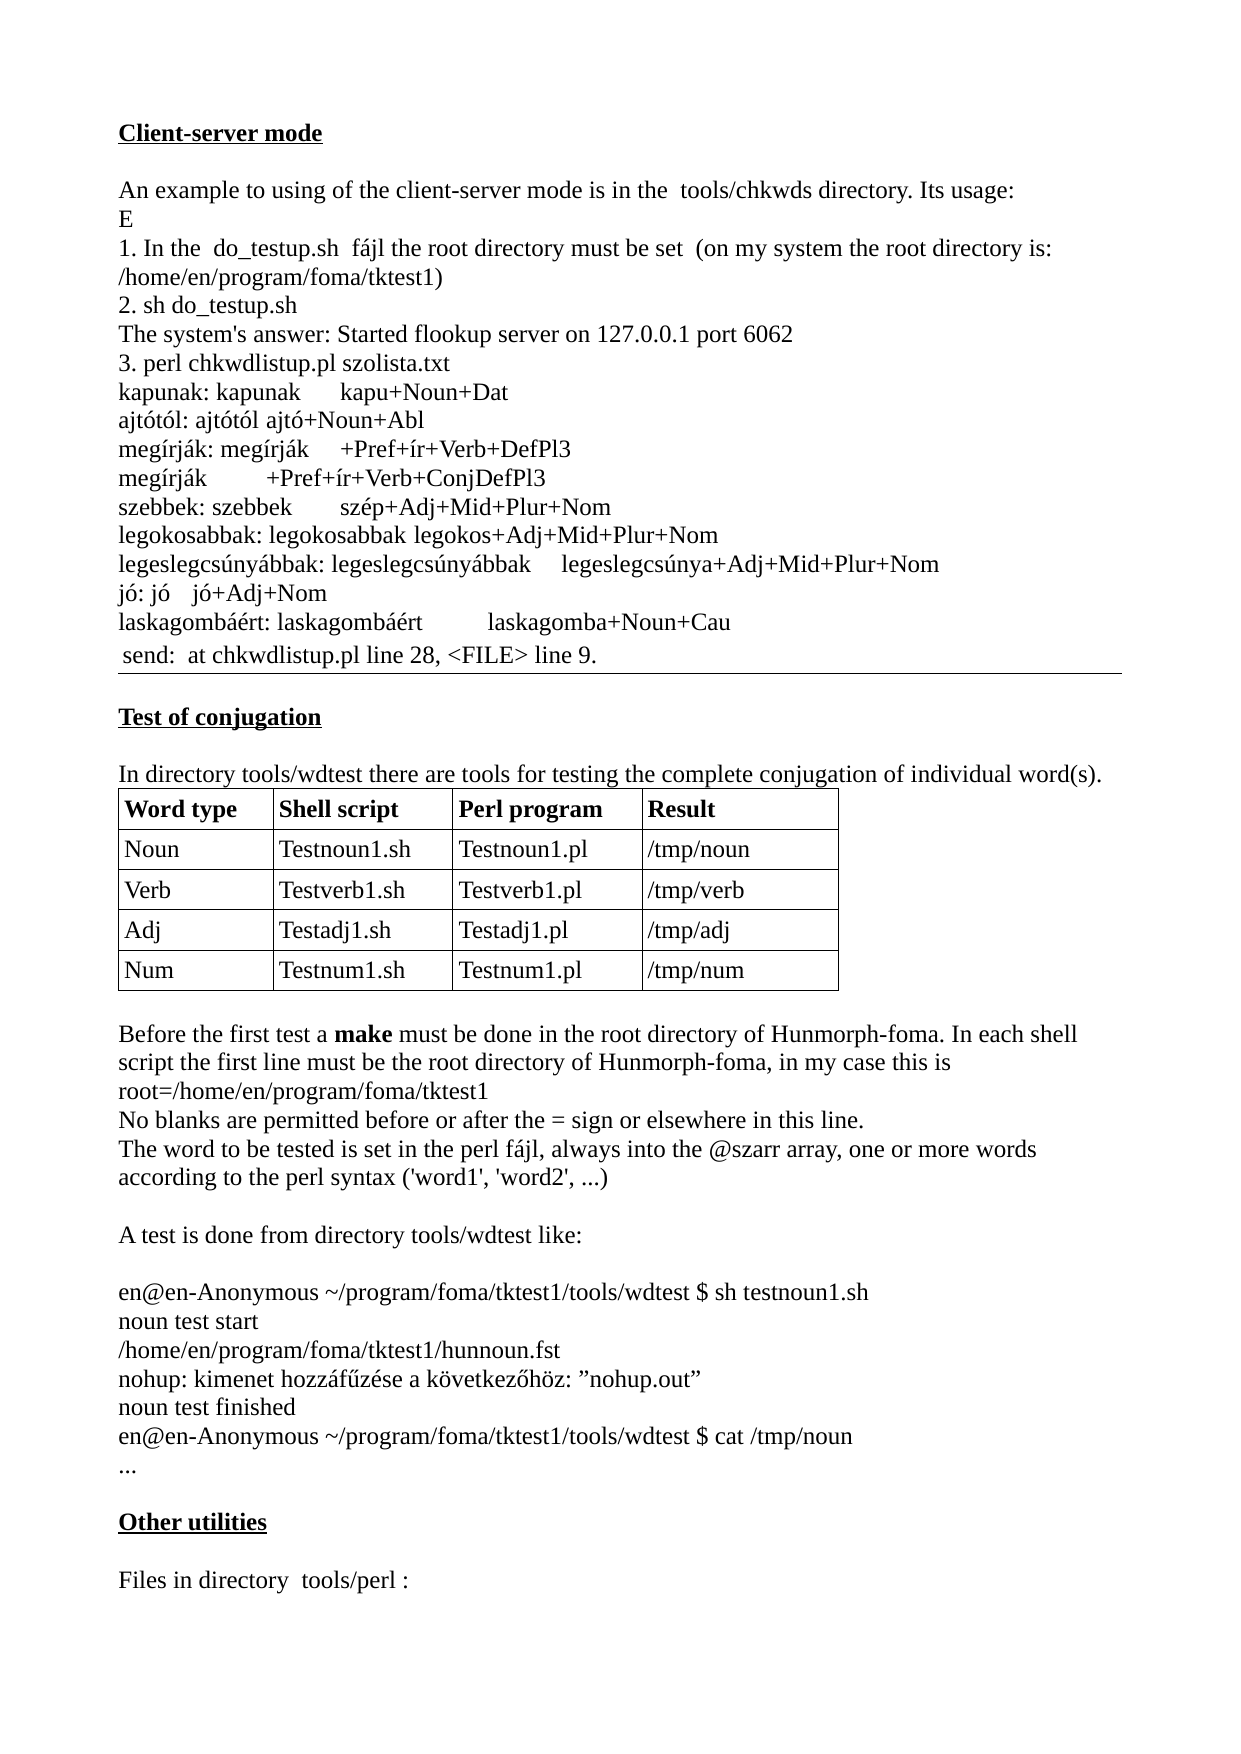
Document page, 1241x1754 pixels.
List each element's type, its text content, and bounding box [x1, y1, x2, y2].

table_cell /tmp/adj [643, 910, 838, 949]
subtitle send: at chkwdlistup.pl line 28, <FILE> line 9. [118, 636, 1122, 673]
table_cell Verb [119, 870, 273, 909]
table_cell Testnum1.pl [453, 951, 642, 990]
subtitle The word to be tested is set in the perl fájl, always into the @szarr array, one or more words according to the perl syntax ('word1', 'word2', ...) [118, 1134, 1122, 1191]
subtitle en@en-Anonymous ~/program/foma/tktest1/tools/wdtest $ sh testnoun1.sh [118, 1277, 1122, 1306]
table_cell /tmp/num [643, 951, 838, 990]
table_header Word type [119, 789, 273, 828]
subtitle A test is done from directory tools/wdtest like: [118, 1220, 1122, 1249]
subtitle jó: jó jó+Adj+Nom [118, 578, 1122, 607]
table_cell Testnum1.sh [274, 951, 452, 990]
subtitle Test of conjugation [118, 702, 1122, 731]
subtitle noun test start [118, 1306, 1122, 1335]
table_header Result [643, 789, 838, 828]
subtitle laskagombáért: laskagombáért laskagomba+Noun+Cau [118, 607, 1122, 636]
subtitle E [118, 204, 1122, 233]
table_cell Testnoun1.pl [453, 830, 642, 869]
subtitle szebbek: szebbek szép+Adj+Mid+Plur+Nom [118, 492, 1122, 521]
table_cell Testnoun1.sh [274, 830, 452, 869]
subtitle en@en-Anonymous ~/program/foma/tktest1/tools/wdtest $ cat /tmp/noun [118, 1421, 1122, 1450]
subtitle ... [118, 1450, 1122, 1479]
table_cell Noun [119, 830, 273, 869]
subtitle ajtótól: ajtótól ajtó+Noun+Abl [118, 406, 1122, 434]
subtitle In directory tools/wdtest there are tools for testing the complete conjugation of individual word(s). [118, 759, 1122, 788]
table_cell Testadj1.pl [453, 910, 642, 949]
table_header Perl program [453, 789, 642, 828]
table_cell Testverb1.sh [274, 870, 452, 909]
subtitle nohup: kimenet hozzáfűzése a következőhöz: ”nohup.out” [118, 1364, 1122, 1392]
subtitle noun test finished [118, 1392, 1122, 1421]
table_cell Testadj1.sh [274, 910, 452, 949]
subtitle /home/en/program/foma/tktest1/hunnoun.fst [118, 1335, 1122, 1364]
subtitle Other utilities [118, 1507, 1122, 1536]
table_header Shell script [274, 789, 452, 828]
subtitle The system's answer: Started flookup server on 127.0.0.1 port 6062 [118, 319, 1122, 348]
table_cell Num [119, 951, 273, 990]
subtitle megírják +Pref+ír+Verb+ConjDefPl3 [118, 463, 1122, 492]
subtitle 3. perl chkwdlistup.pl szolista.txt [118, 348, 1122, 377]
subtitle Files in directory tools/perl : [118, 1565, 1122, 1594]
subtitle legeslegcsúnyábbak: legeslegcsúnyábbak legeslegcsúnya+Adj+Mid+Plur+Nom [118, 549, 1122, 578]
subtitle Before the first test a make must be done in the root directory of Hunmorph-foma. In each shell script the first line must be the root directory of Hunmorph-foma, in my case this is root=/home/en/program/foma/tktest1 [118, 1019, 1122, 1105]
table_cell Testverb1.pl [453, 870, 642, 909]
table_cell Adj [119, 910, 273, 949]
subtitle Client-server mode [118, 118, 1122, 147]
subtitle megírják: megírják +Pref+ír+Verb+DefPl3 [118, 434, 1122, 463]
subtitle kapunak: kapunak kapu+Noun+Dat [118, 377, 1122, 406]
subtitle legokosabbak: legokosabbak legokos+Adj+Mid+Plur+Nom [118, 521, 1122, 549]
table_cell /tmp/noun [643, 830, 838, 869]
subtitle An example to using of the client-server mode is in the tools/chkwds directory. Its usage: [118, 176, 1122, 204]
table_cell /tmp/verb [643, 870, 838, 909]
subtitle No blanks are permitted before or after the = sign or elsewhere in this line. [118, 1105, 1122, 1134]
subtitle 2. sh do_testup.sh [118, 291, 1122, 319]
subtitle 1. In the do_testup.sh fájl the root directory must be set (on my system the root directory is: /home/en/program/foma/tktest1) [118, 233, 1122, 291]
